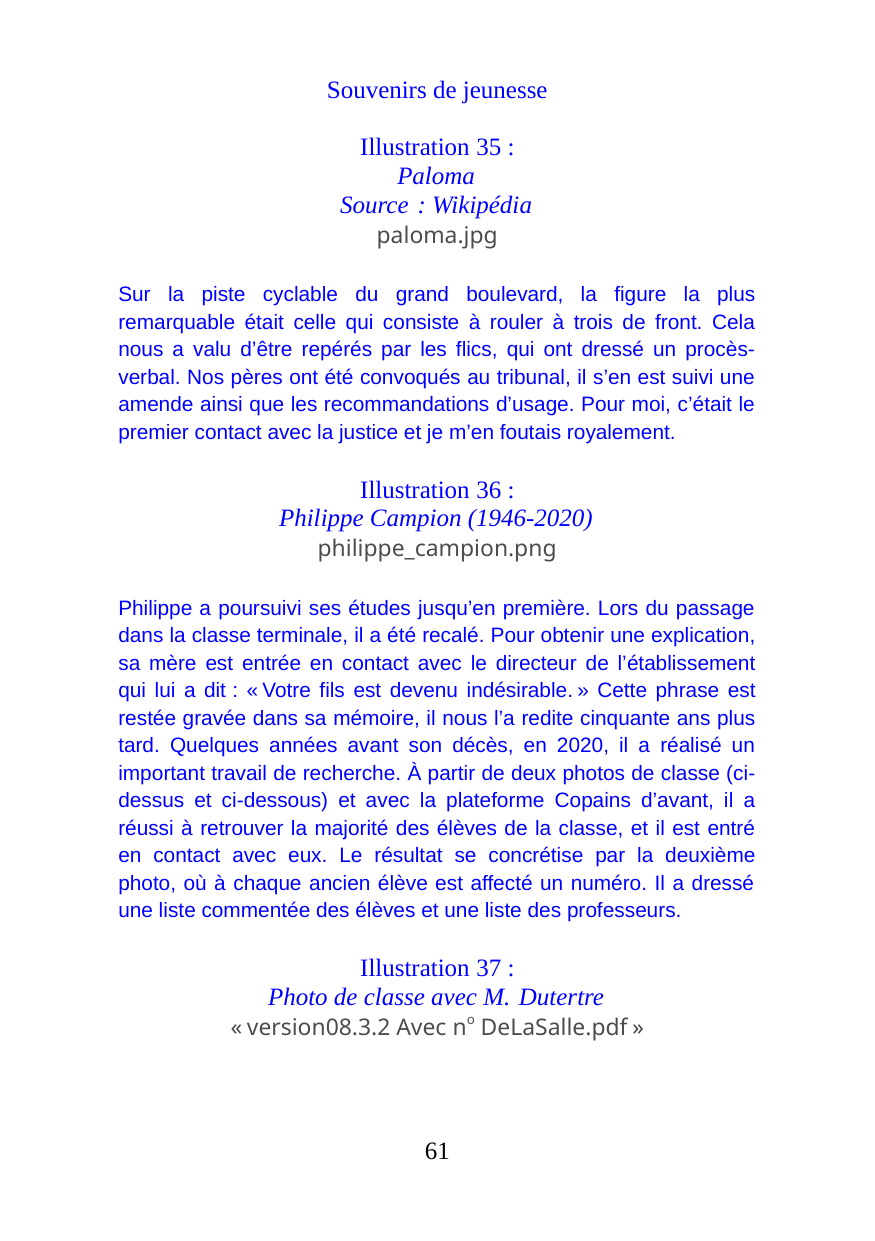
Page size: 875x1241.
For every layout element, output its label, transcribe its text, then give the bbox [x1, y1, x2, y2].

text Illustration 36 : [118, 475, 756, 503]
text Paloma [118, 161, 756, 190]
text Illustration 37 : [118, 953, 756, 982]
text philippe_campion.png [118, 532, 756, 563]
text paloma.jpg [118, 219, 756, 250]
text Philippe Campion (1946-2020) [118, 503, 756, 532]
text Sur la piste cyclable du grand boulevard, la figure la plus remarquable était celle qui consiste à rouler à trois de front. Cela nous a valu d’être repérés par les flics, qui ont dressé un procès-verbal. Nos pères ont été convoqués au tribunal, il s’en est suivi une amende ainsi que les recommandations d’usage. Pour moi, c’était le premier contact avec la justice et je m’en foutais royalement. [118, 282, 756, 444]
text « version08.3.2 Avec no DeLaSalle.pdf » [118, 1011, 756, 1042]
text Illustration 35 : [118, 132, 756, 161]
text Philippe a poursuivi ses études jusqu’en première. Lors du passage dans la classe terminale, il a été recalé. Pour obtenir une explication, sa mère est entrée en contact avec le directeur de l’établissement qui lui a dit : « Votre fils est devenu indésirable. » Cette phrase est restée gravée dans sa mémoire, il nous l’a redite cinquante ans plus tard. Quelques années avant son décès, en 2020, il a réalisé un important travail de recherche. À partir de deux photos de classe (ci-dessus et ci-dessous) et avec la plateforme Copains d’avant, il a réussi à retrouver la majorité des élèves de la classe, et il est entré en contact avec eux. Le résultat se concrétise par la deuxième photo, où à chaque ancien élève est affecté un numéro. Il a dressé une liste commentée des élèves et une liste des professeurs. [118, 596, 756, 922]
text Photo de classe avec M. Dutertre [118, 982, 756, 1011]
text Source : Wikipédia [118, 190, 756, 219]
